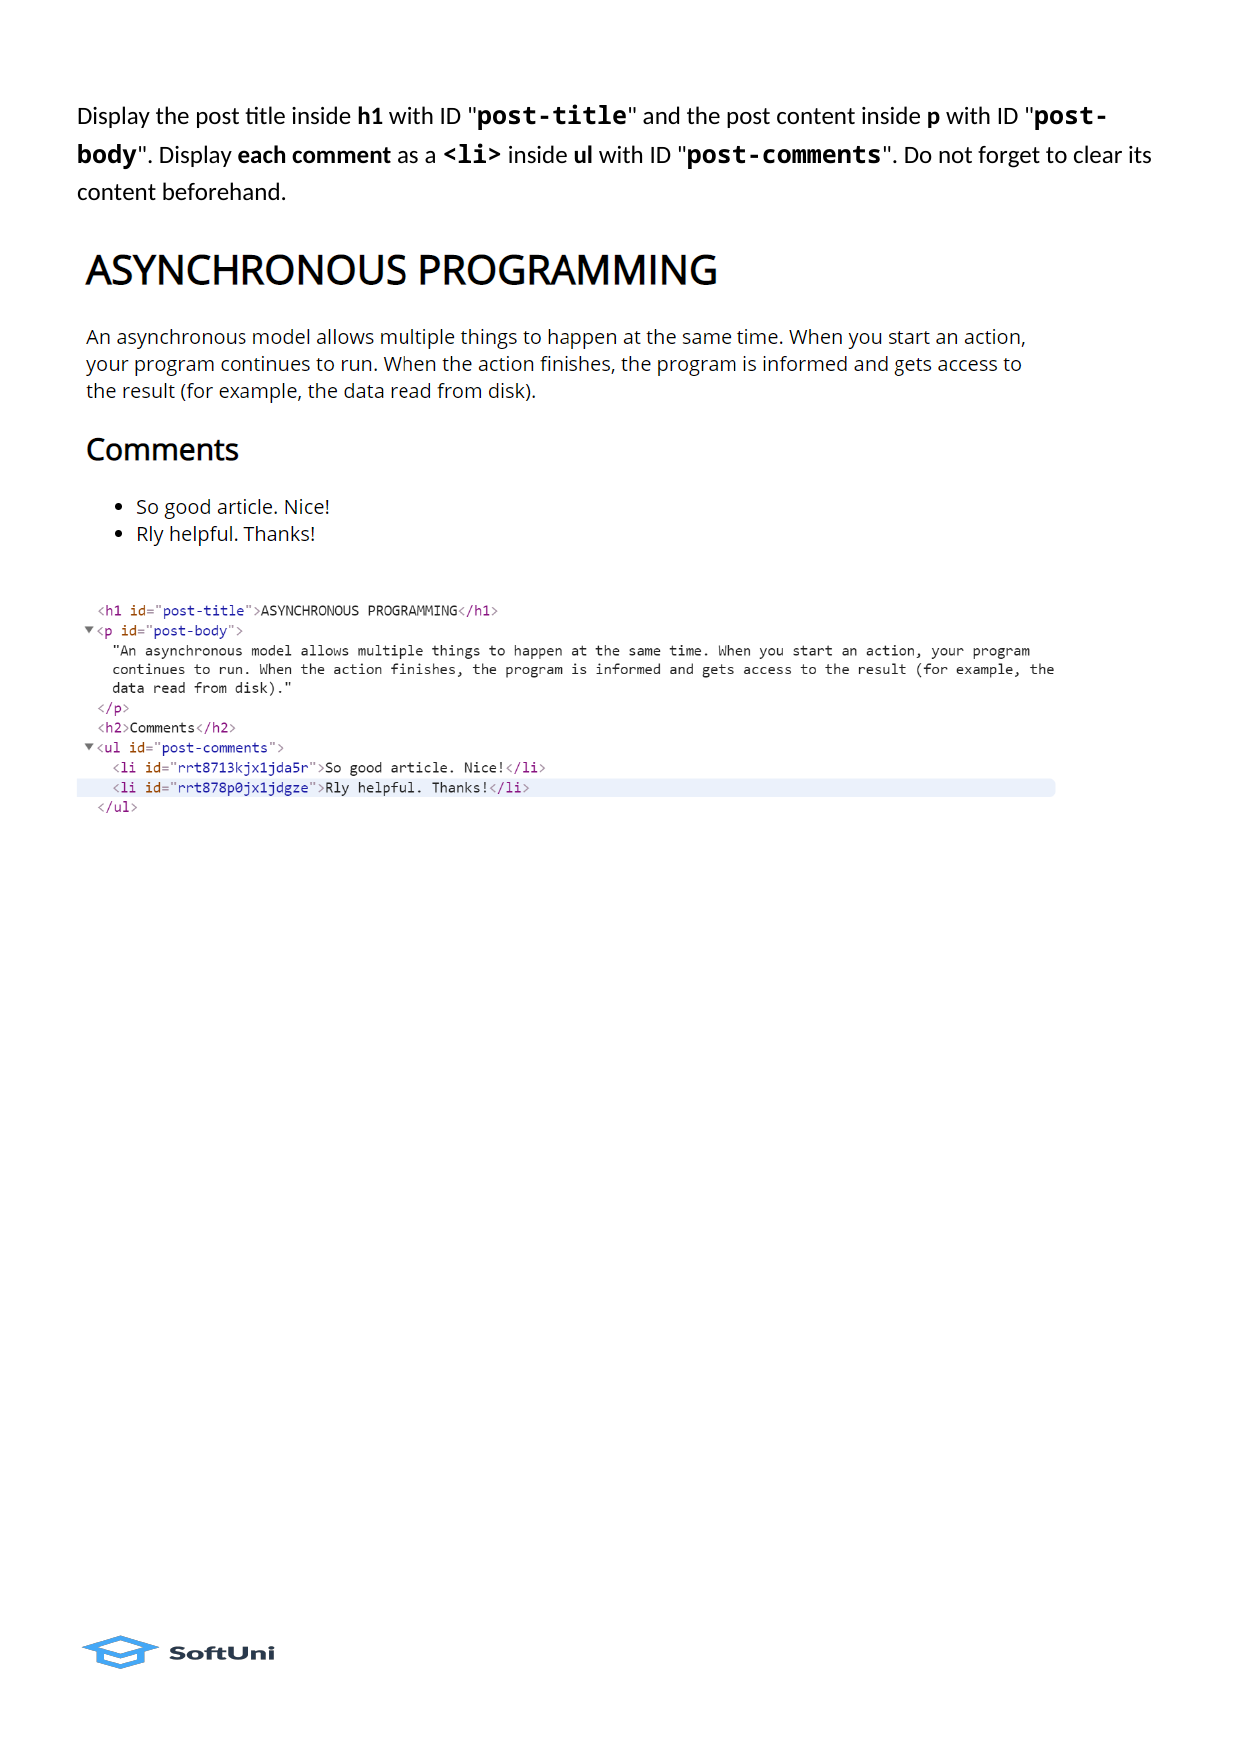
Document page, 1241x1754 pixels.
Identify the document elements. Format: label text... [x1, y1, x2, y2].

picture [76, 223, 1062, 584]
text Display the post title inside h1 with ID "post-title" and the post content inside p with ID "post-body". Display each comment as a <li> inside ul with ID "post-comments". Do not forget to clear its content beforehand. [77, 98, 1163, 206]
picture [75, 1632, 281, 1672]
picture [76, 600, 1057, 820]
